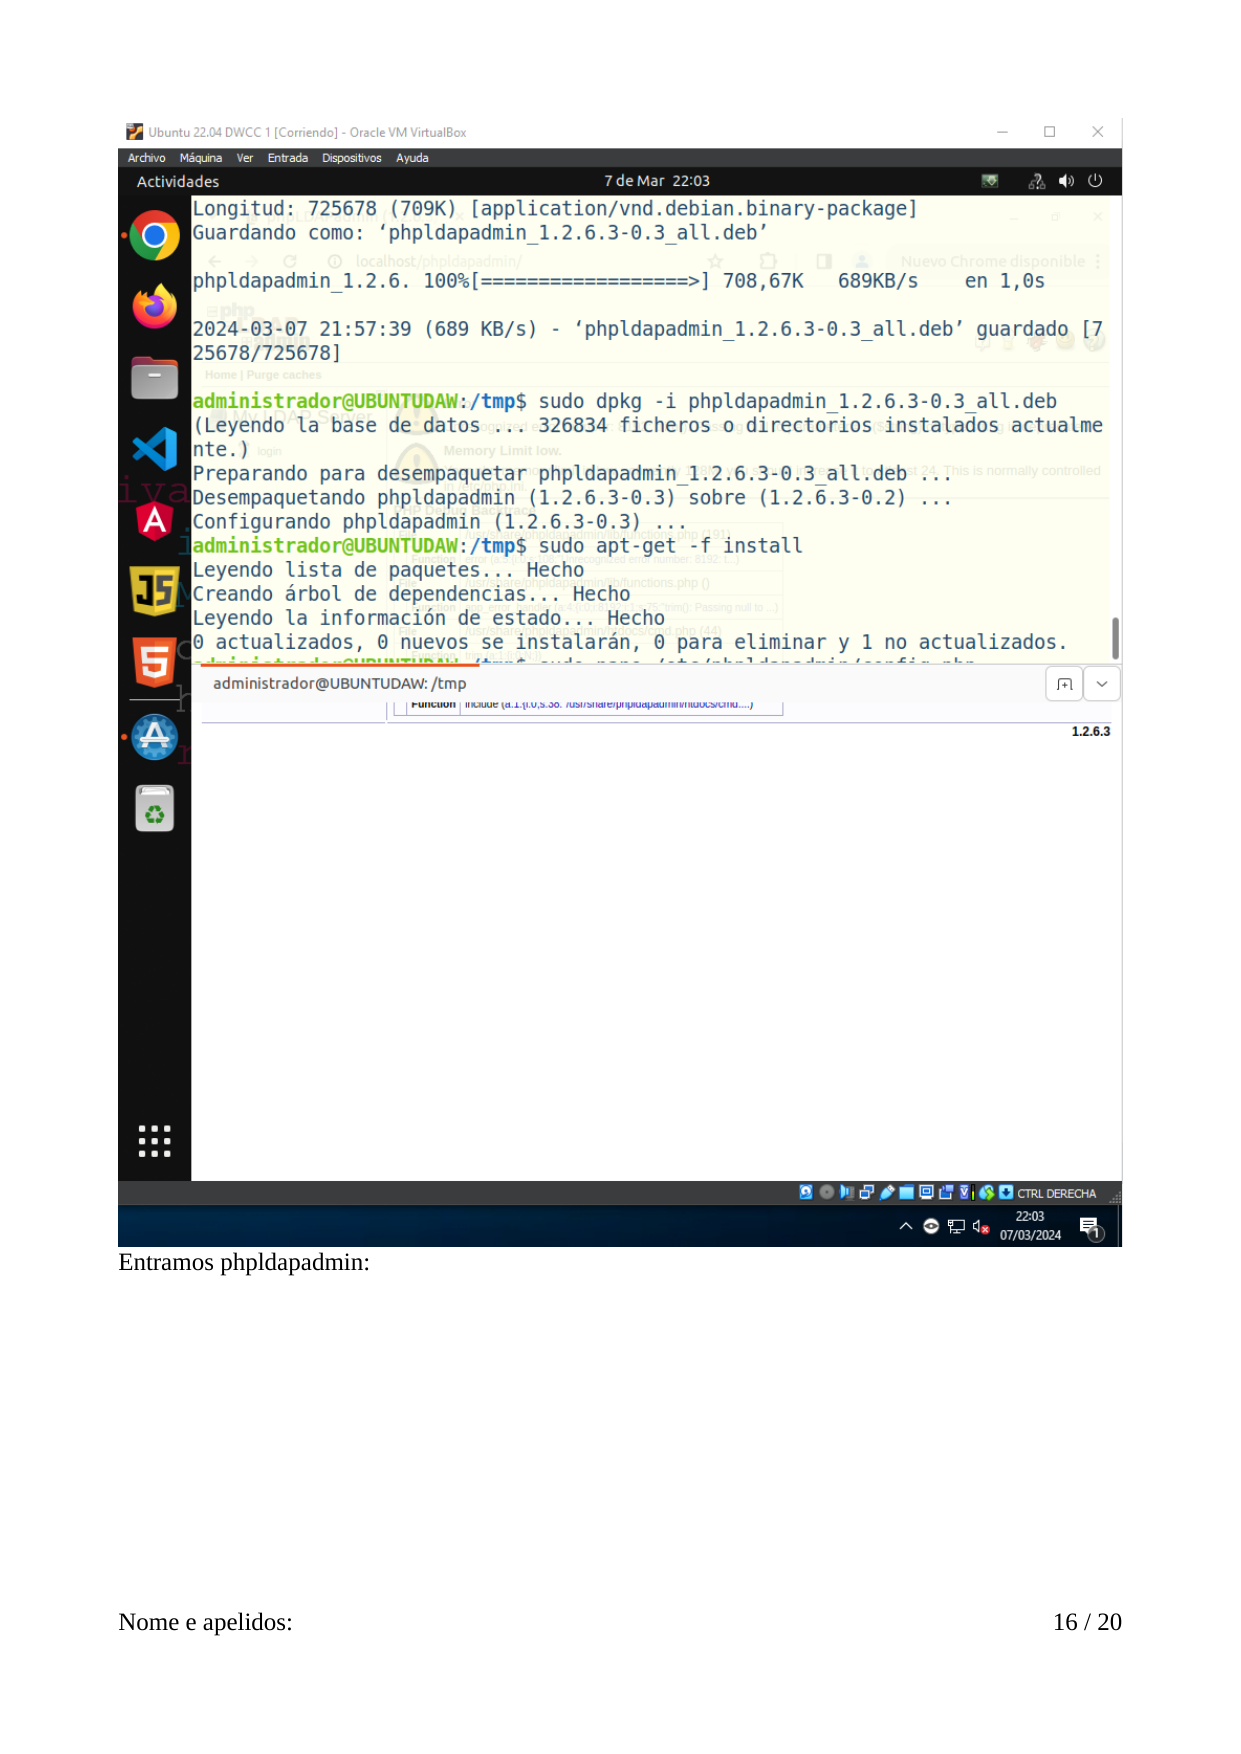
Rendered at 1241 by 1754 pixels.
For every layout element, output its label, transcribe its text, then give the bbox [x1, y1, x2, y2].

picture [118, 118, 1123, 1247]
text Entramos phpldapadmin: [118, 1247, 1122, 1275]
